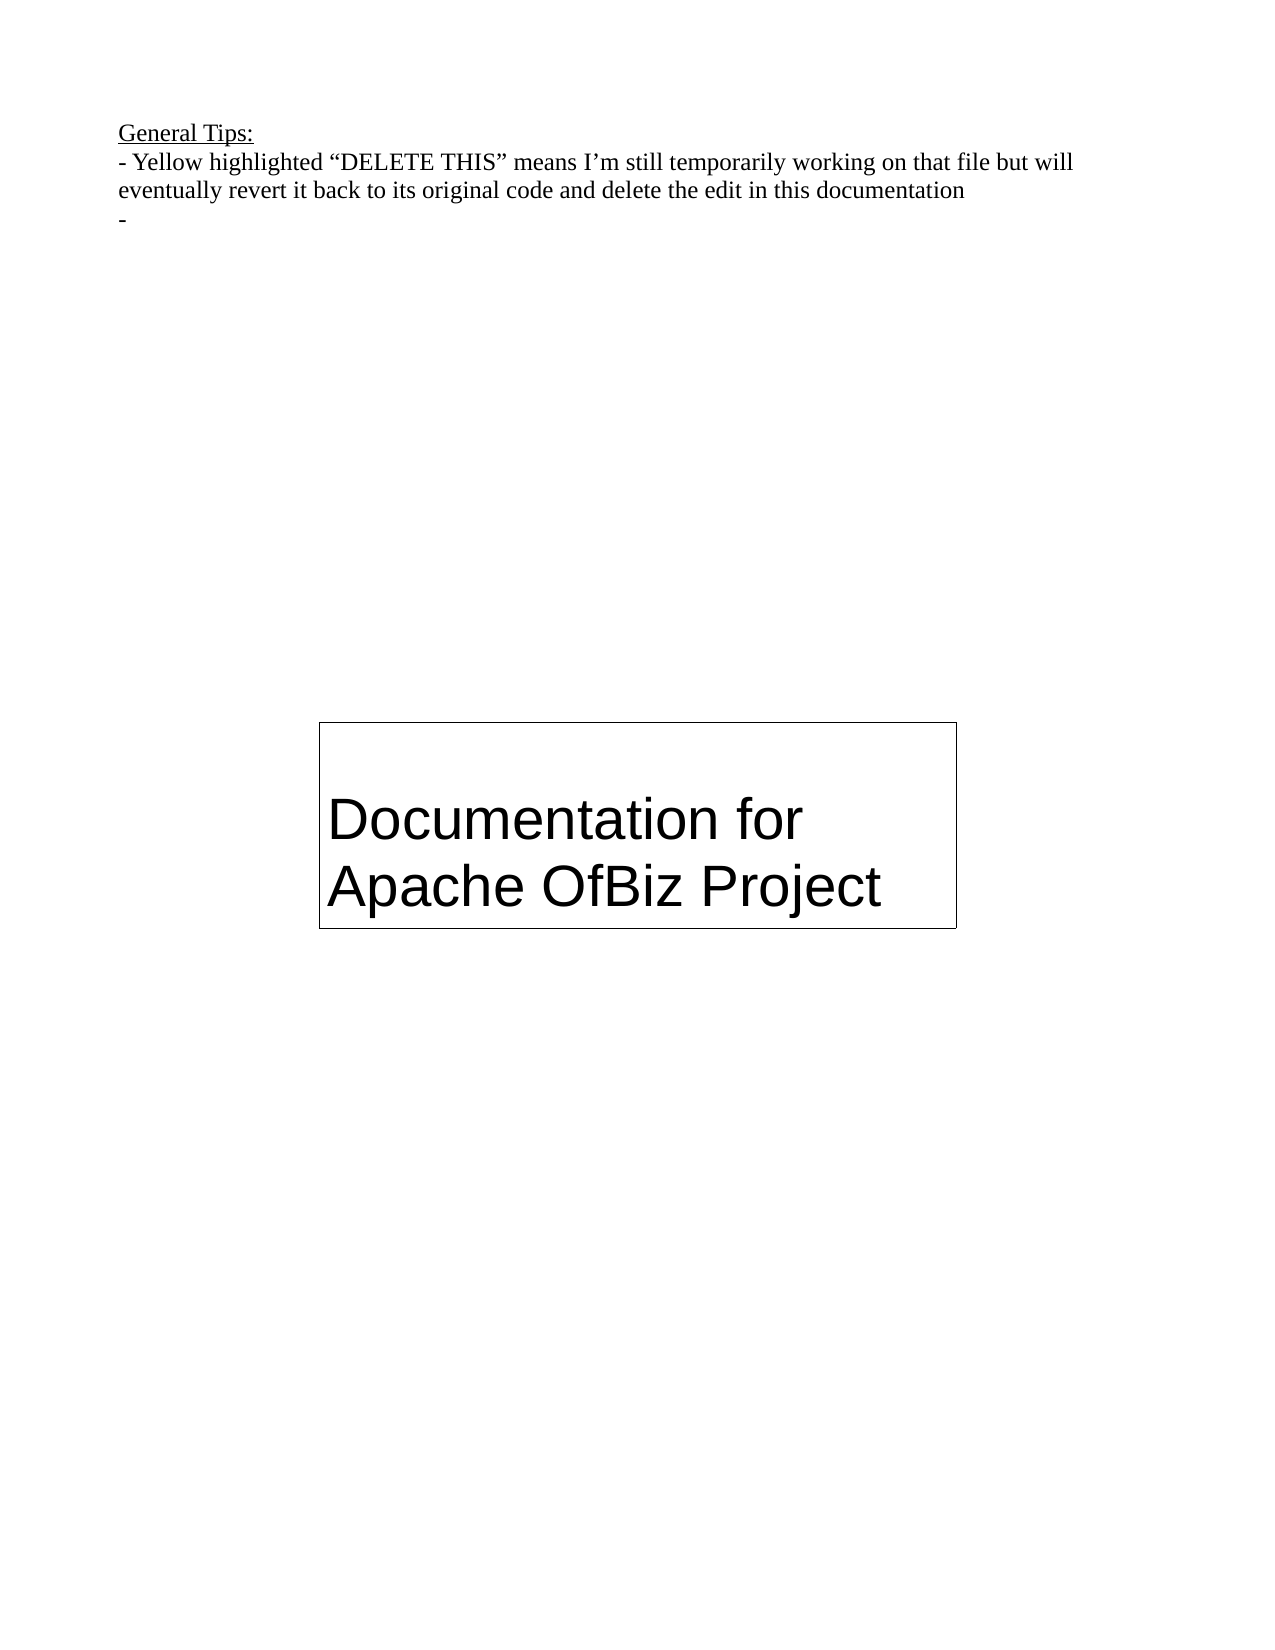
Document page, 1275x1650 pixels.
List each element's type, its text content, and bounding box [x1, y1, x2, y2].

title Documentation for Apache OfBiz Project [328, 785, 947, 919]
text General Tips: [118, 118, 1157, 147]
text - Yellow highlighted “DELETE THIS” means I’m still temporarily working on that file but will eventually revert it back to its original code and delete the edit in this documentation [118, 147, 1157, 204]
text - [118, 204, 1157, 233]
